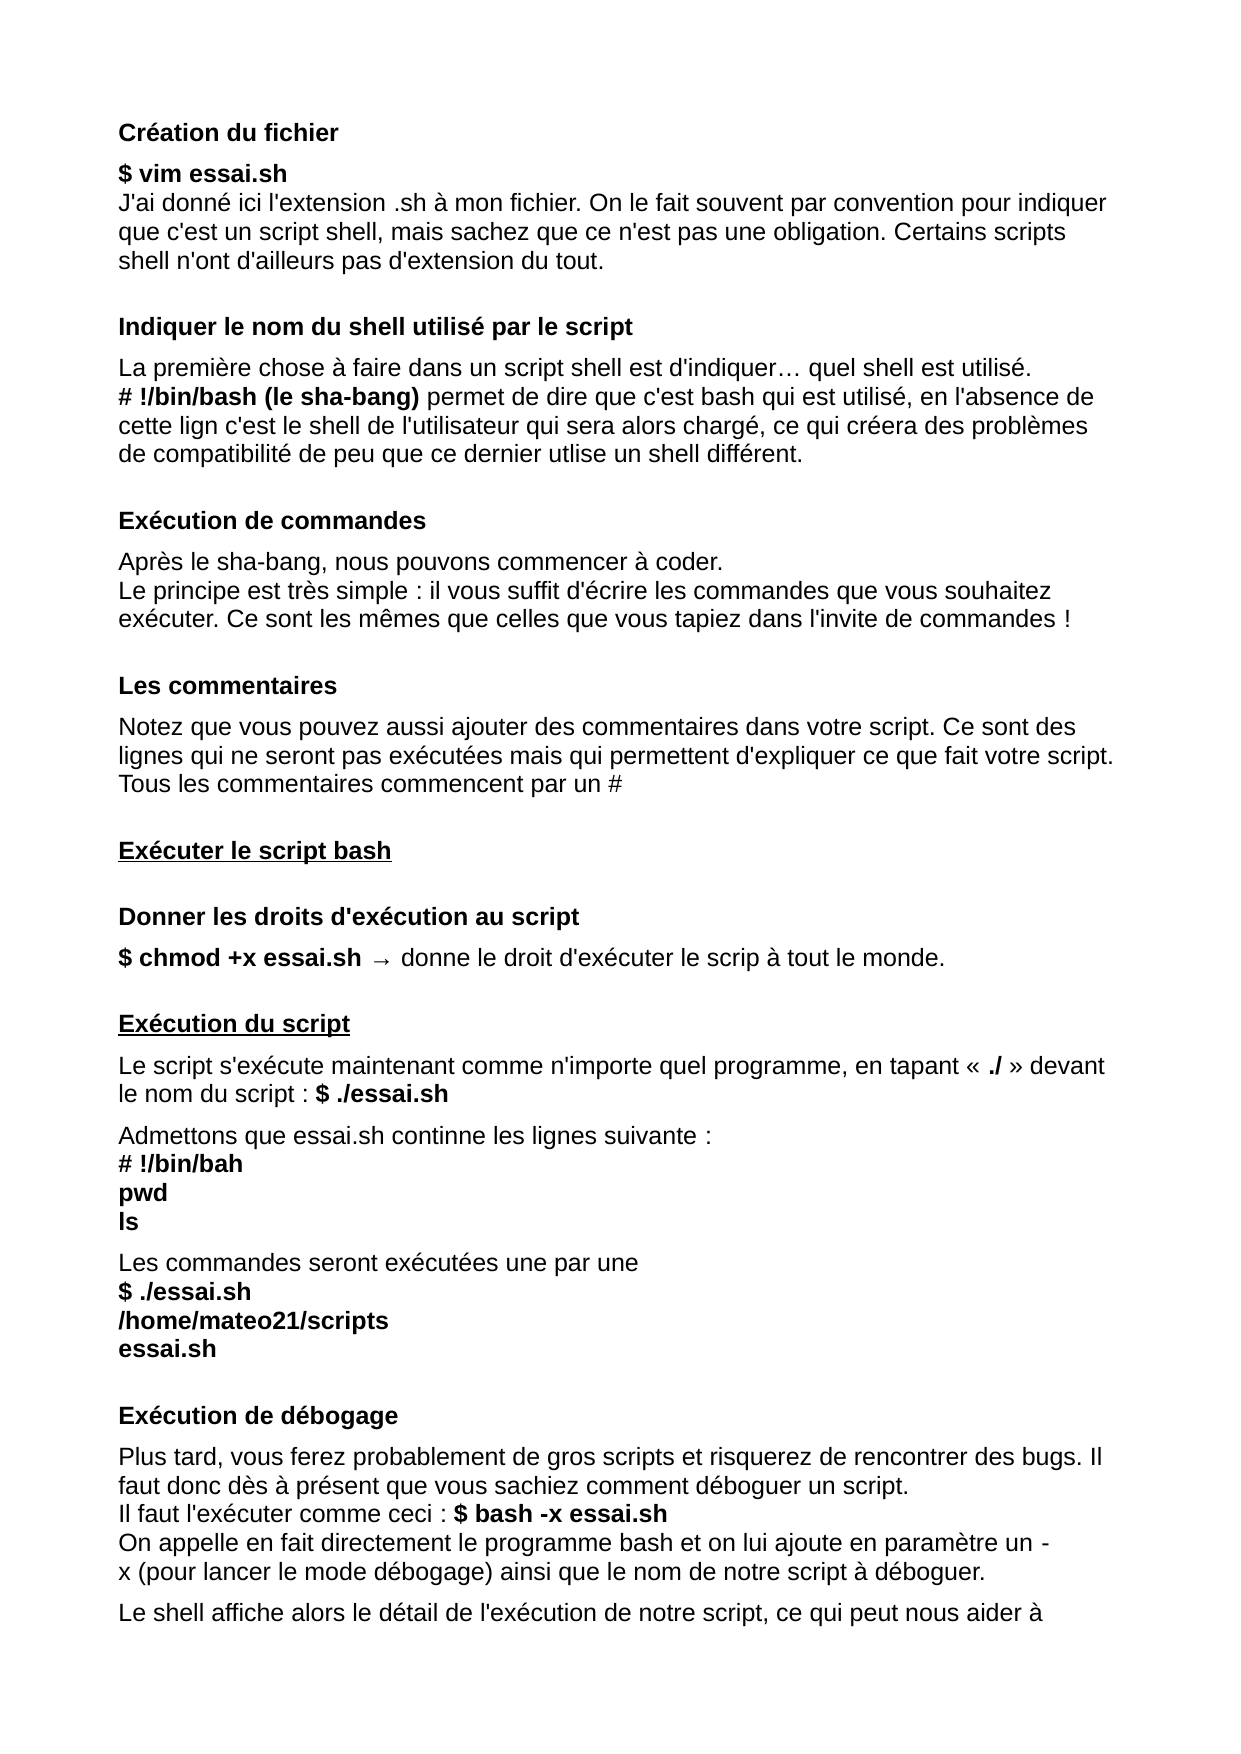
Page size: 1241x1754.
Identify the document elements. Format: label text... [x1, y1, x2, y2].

text Les commandes seront exécutées une par une $ ./essai.sh /home/mateo21/scripts essai.sh [118, 1248, 1122, 1363]
subtitle Exécution de débogage [118, 1401, 1122, 1429]
text Après le sha-bang, nous pouvons commencer à coder. Le principe est très simple : il vous suffit d'écrire les commandes que vous souhaitez exécuter. Ce sont les mêmes que celles que vous tapiez dans l'invite de commandes ! [118, 547, 1122, 633]
subtitle Création du fichier [118, 118, 1122, 147]
subtitle Exécuter le script bash [118, 836, 1122, 864]
text Le shell affiche alors le détail de l'exécution de notre script, ce qui peut nous aider à [118, 1598, 1122, 1627]
subtitle Donner les droits d'exécution au script [118, 902, 1122, 931]
text Notez que vous pouvez aussi ajouter des commentaires dans votre script. Ce sont des lignes qui ne seront pas exécutées mais qui permettent d'expliquer ce que fait votre script. Tous les commentaires commencent par un # [118, 712, 1122, 798]
text Admettons que essai.sh continne les lignes suivante : # !/bin/bah pwd ls [118, 1121, 1122, 1236]
subtitle Indiquer le nom du shell utilisé par le script [118, 312, 1122, 341]
text $ chmod +x essai.sh → donne le droit d'exécuter le scrip à tout le monde. [118, 943, 1122, 972]
subtitle Exécution de commandes [118, 506, 1122, 534]
text $ vim essai.sh J'ai donné ici l'extension .sh à mon fichier. On le fait souvent par convention pour indiquer que c'est un script shell, mais sachez que ce n'est pas une obligation. Certains scripts shell n'ont d'ailleurs pas d'extension du tout. [118, 159, 1122, 274]
text Plus tard, vous ferez probablement de gros scripts et risquerez de rencontrer des bugs. Il faut donc dès à présent que vous sachiez comment déboguer un script. Il faut l'exécuter comme ceci : $ bash -x essai.sh On appelle en fait directement le programme bash et on lui ajoute en paramètre un -x (pour lancer le mode débogage) ainsi que le nom de notre script à déboguer. [118, 1442, 1122, 1586]
subtitle Les commentaires [118, 671, 1122, 699]
text Le script s'exécute maintenant comme n'importe quel programme, en tapant « ./ » devant le nom du script : $ ./essai.sh [118, 1051, 1122, 1108]
subtitle Exécution du script [118, 1009, 1122, 1038]
text La première chose à faire dans un script shell est d'indiquer… quel shell est utilisé. # !/bin/bash (le sha-bang) permet de dire que c'est bash qui est utilisé, en l'absence de cette lign c'est le shell de l'utilisateur qui sera alors chargé, ce qui créera des problèmes de compatibilité de peu que ce dernier utlise un shell différent. [118, 353, 1122, 468]
